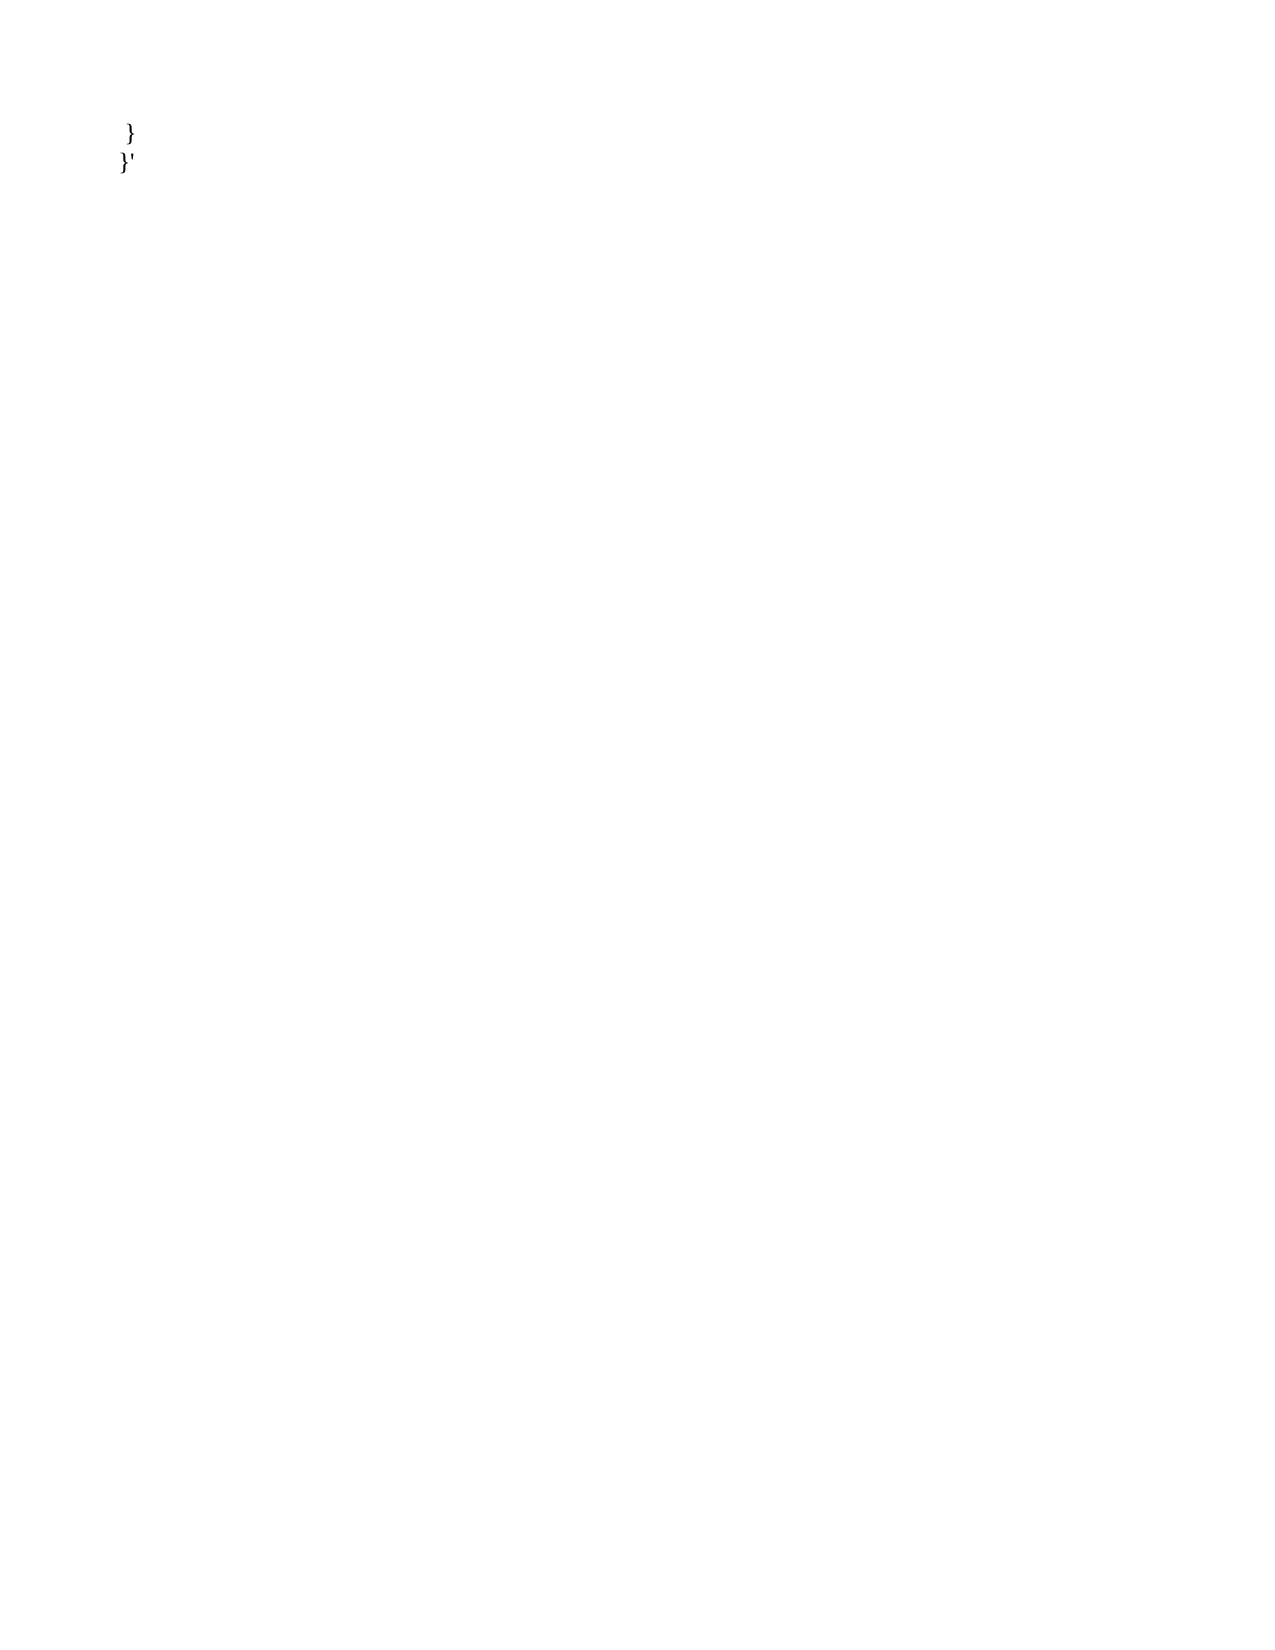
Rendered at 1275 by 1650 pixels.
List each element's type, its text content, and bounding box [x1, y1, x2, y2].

text }' [118, 147, 1157, 176]
text } [118, 118, 1157, 147]
